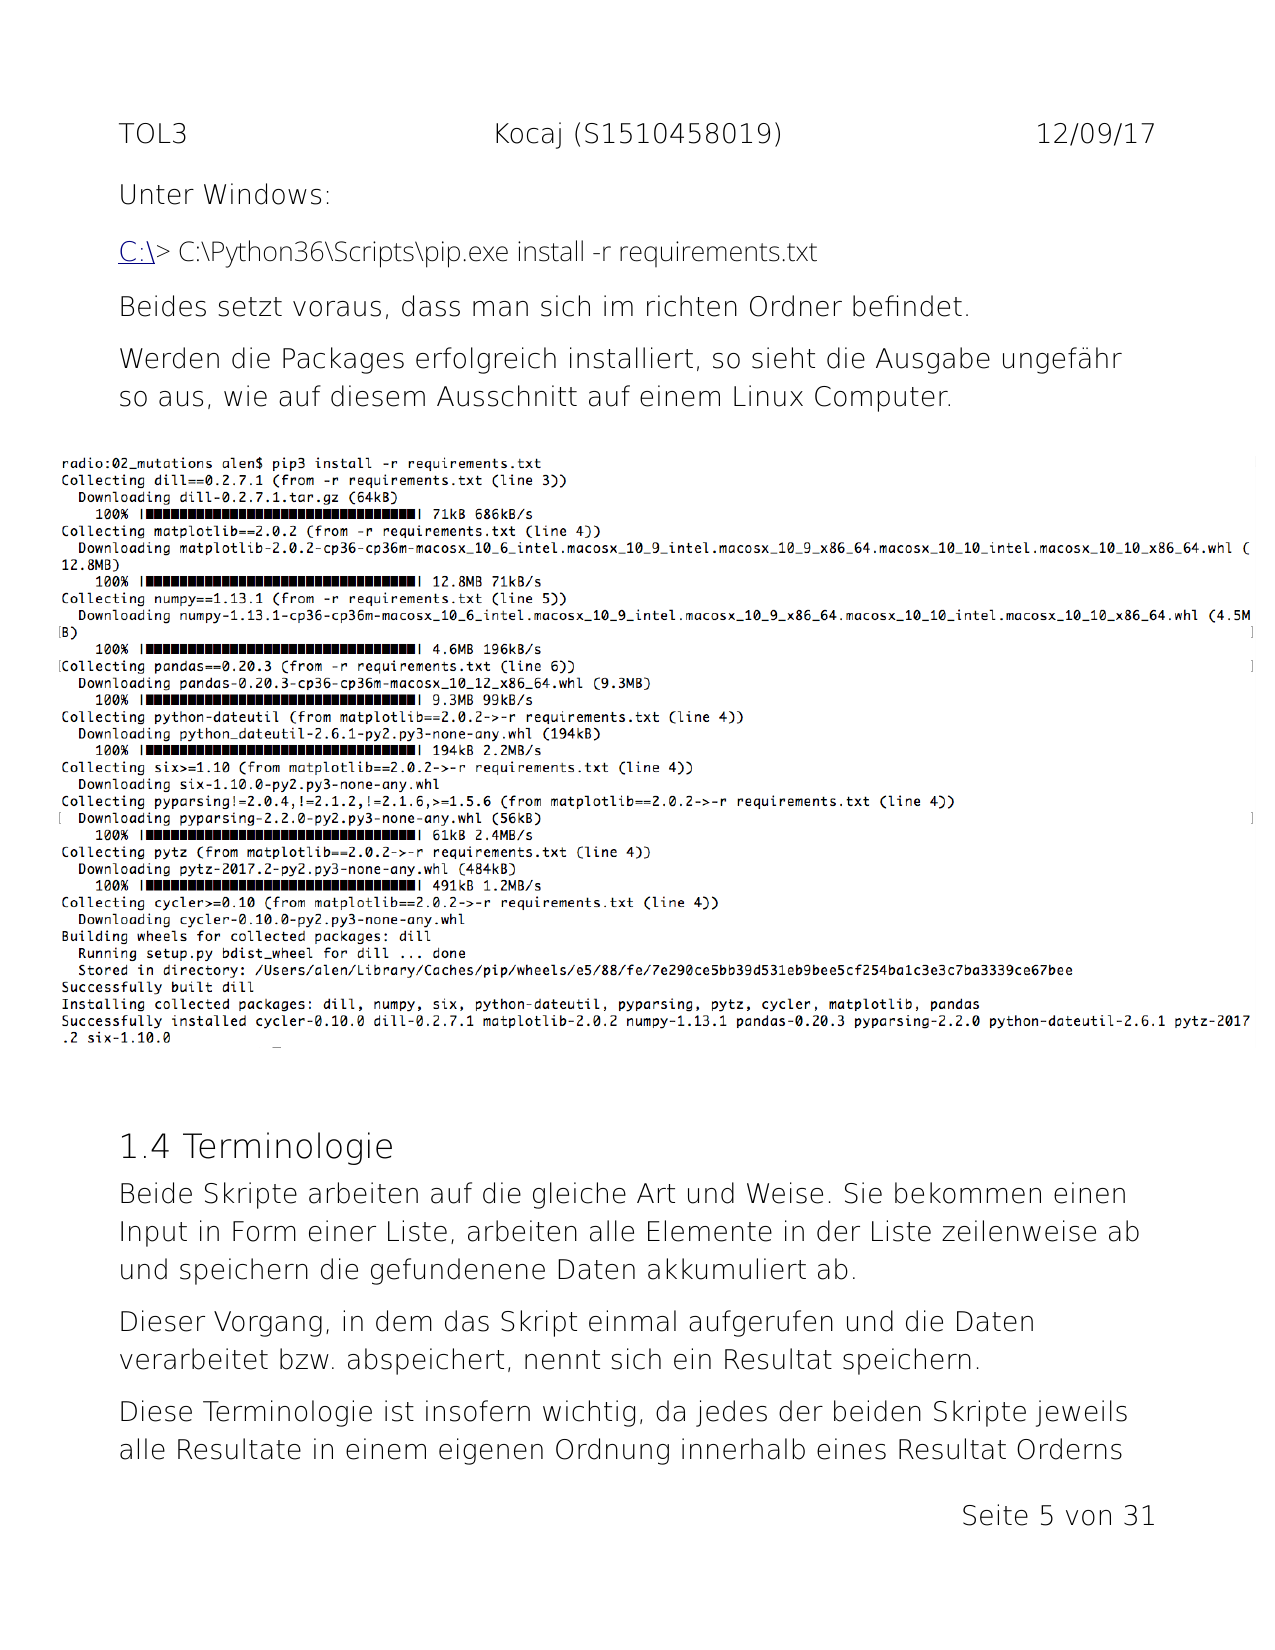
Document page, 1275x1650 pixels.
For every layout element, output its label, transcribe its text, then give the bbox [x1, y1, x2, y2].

text Beide Skripte arbeiten auf die gleiche Art und Weise. Sie bekommen einen Input in Form einer Liste, arbeiten alle Elemente in der Liste zeilenweise ab und speichern die gefundenene Daten akkumuliert ab. [118, 1178, 1157, 1286]
text Beides setzt voraus, dass man sich im richten Ordner befindet. [118, 291, 1157, 322]
picture [57, 456, 1256, 1048]
text Dieser Vorgang, in dem das Skript einmal aufgerufen und die Daten verarbeitet bzw. abspeichert, nennt sich ein Resultat speichern. [118, 1306, 1157, 1376]
text Werden die Packages erfolgreich installiert, so sieht die Ausgabe ungefähr so aus, wie auf diesem Ausschnitt auf einem Linux Computer. [118, 343, 1157, 413]
text Unter Windows: [118, 180, 1157, 211]
text C:\> C:\Python36\Scripts\pip.exe install -r requirements.txt [118, 232, 1157, 269]
subtitle 1.4 Terminologie [118, 1127, 1157, 1166]
text Diese Terminologie ist insofern wichtig, da jedes der beiden Skripte jeweils alle Resultate in einem eigenen Ordnung innerhalb eines Resultat Orderns [118, 1397, 1157, 1466]
